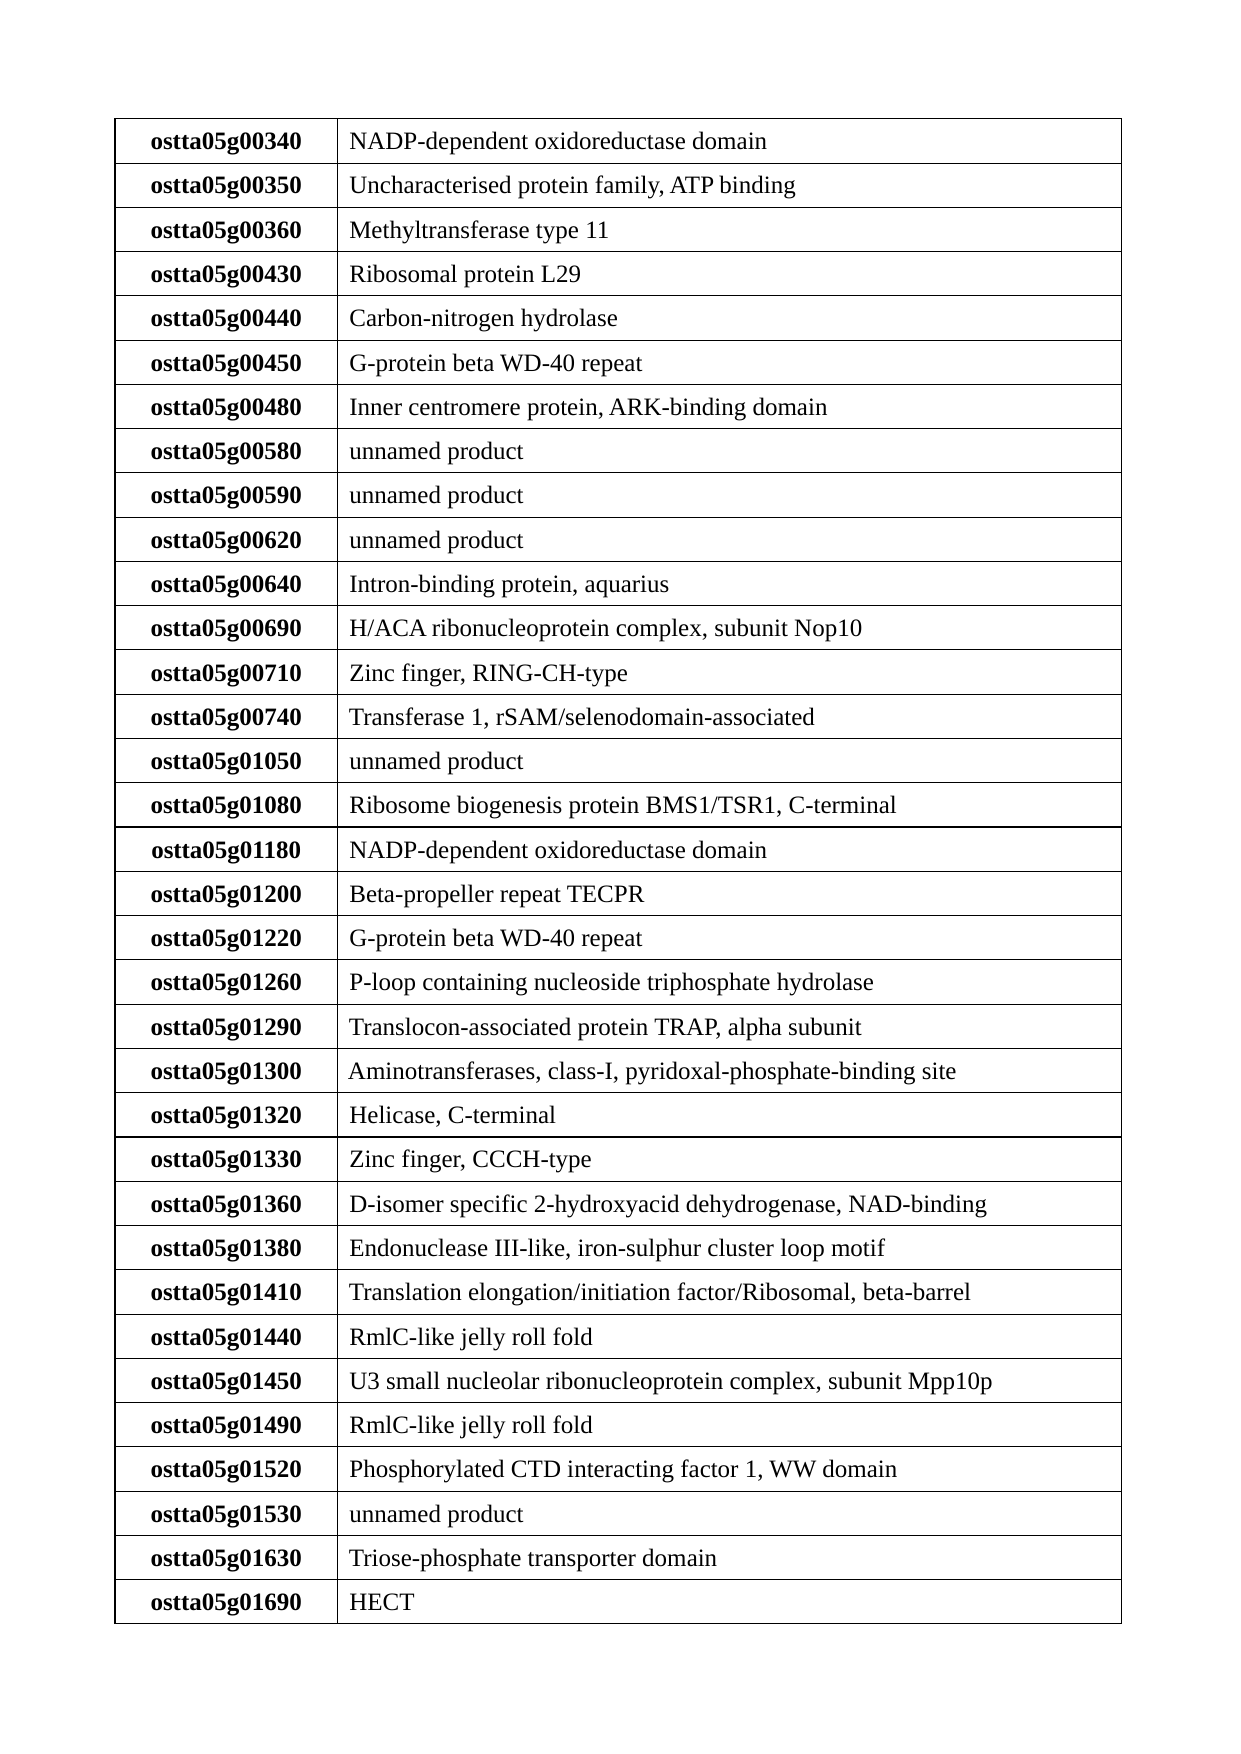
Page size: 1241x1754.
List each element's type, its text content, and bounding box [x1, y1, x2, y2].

table_cell ostta05g00350 [116, 164, 337, 207]
table_cell [1122, 384, 1240, 428]
table_cell [1122, 517, 1240, 561]
table_cell G-protein beta WD-40 repeat [338, 341, 1121, 384]
table_cell [1122, 340, 1240, 384]
table_cell [1122, 1181, 1240, 1225]
table_cell H/ACA ribonucleoprotein complex, subunit Nop10 [338, 606, 1121, 649]
table_cell RmlC-like jelly roll fold [338, 1315, 1121, 1358]
table_cell NADP-dependent oxidoreductase domain [338, 119, 1121, 162]
table_cell Carbon-nitrogen hydrolase [338, 296, 1121, 339]
table_cell ostta05g00690 [116, 606, 337, 649]
table_cell [1122, 1269, 1240, 1313]
table_cell [1122, 428, 1240, 472]
table_cell [1122, 1491, 1240, 1535]
table_cell Inner centromere protein, ARK-binding domain [338, 385, 1121, 428]
table_cell Intron-binding protein, aquarius [338, 562, 1121, 605]
table_cell ostta05g01290 [116, 1005, 337, 1048]
table_cell ostta05g00710 [116, 650, 337, 694]
table_cell ostta05g00360 [116, 208, 337, 251]
table_cell HECT [338, 1580, 1121, 1623]
table_cell Phosphorylated CTD interacting factor 1, WW domain [338, 1447, 1121, 1491]
table_cell ostta05g00440 [116, 296, 337, 339]
table_cell Aminotransferases, class-I, pyridoxal-phosphate-binding site [338, 1049, 1121, 1092]
table_cell [1122, 915, 1240, 959]
table_cell [1122, 1225, 1240, 1269]
table_cell unnamed product [338, 429, 1121, 472]
table_cell ostta05g00580 [116, 429, 337, 472]
table_cell [1122, 826, 1240, 871]
table_cell ostta05g01630 [116, 1536, 337, 1579]
table_cell Transferase 1, rSAM/selenodomain-associated [338, 695, 1121, 738]
table_cell D-isomer specific 2-hydroxyacid dehydrogenase, NAD-binding [338, 1182, 1121, 1225]
table_cell [1122, 1314, 1240, 1358]
table_cell unnamed product [338, 518, 1121, 561]
table_cell [1122, 1446, 1240, 1491]
table_cell ostta05g00590 [116, 473, 337, 517]
table_cell ostta05g01380 [116, 1226, 337, 1269]
table_cell ostta05g01330 [116, 1138, 337, 1181]
table_cell Uncharacterised protein family, ATP binding [338, 164, 1121, 207]
table_cell Beta-propeller repeat TECPR [338, 872, 1121, 915]
table_cell ostta05g01490 [116, 1403, 337, 1446]
table_cell [1122, 1048, 1240, 1092]
table_cell ostta05g01450 [116, 1359, 337, 1402]
table_cell [1122, 1535, 1240, 1579]
table_cell Zinc finger, CCCH-type [338, 1138, 1121, 1181]
table_cell ostta05g00480 [116, 385, 337, 428]
table_cell Triose-phosphate transporter domain [338, 1536, 1121, 1579]
table_cell Endonuclease III-like, iron-sulphur cluster loop motif [338, 1226, 1121, 1269]
table_cell U3 small nucleolar ribonucleoprotein complex, subunit Mpp10p [338, 1359, 1121, 1402]
table_cell [1122, 295, 1240, 339]
table_cell RmlC-like jelly roll fold [338, 1403, 1121, 1446]
table_cell ostta05g01520 [116, 1447, 337, 1491]
table_cell [1122, 118, 1240, 162]
table_cell Translation elongation/initiation factor/Ribosomal, beta-barrel [338, 1270, 1121, 1313]
table_cell ostta05g00430 [116, 252, 337, 295]
table_cell [1122, 738, 1240, 782]
table_cell [1122, 1004, 1240, 1048]
table_cell [1122, 472, 1240, 517]
table_cell [1122, 1092, 1240, 1136]
table_cell [1122, 1579, 1240, 1623]
table_cell [1122, 1358, 1240, 1402]
table_cell Translocon-associated protein TRAP, alpha subunit [338, 1005, 1121, 1048]
table_cell Zinc finger, RING-CH-type [338, 650, 1121, 694]
table_cell [1122, 959, 1240, 1003]
table_cell ostta05g01260 [116, 960, 337, 1003]
table_cell ostta05g01300 [116, 1049, 337, 1092]
table_cell [1122, 561, 1240, 605]
table_cell [1122, 207, 1240, 251]
table_cell unnamed product [338, 473, 1121, 517]
table_cell [1122, 163, 1240, 207]
table_cell G-protein beta WD-40 repeat [338, 916, 1121, 959]
table_cell [1122, 871, 1240, 915]
table_cell NADP-dependent oxidoreductase domain [338, 828, 1121, 871]
table_cell [1122, 694, 1240, 738]
table_cell [1122, 605, 1240, 649]
table_cell ostta05g01080 [116, 783, 337, 826]
table_cell [1122, 649, 1240, 694]
table_cell [1122, 1402, 1240, 1446]
table_cell ostta05g00450 [116, 341, 337, 384]
table_cell [1122, 251, 1240, 295]
table_cell P-loop containing nucleoside triphosphate hydrolase [338, 960, 1121, 1003]
table_cell ostta05g01050 [116, 739, 337, 782]
table_cell [1122, 782, 1240, 826]
table_cell ostta05g01530 [116, 1492, 337, 1535]
table_cell ostta05g01440 [116, 1315, 337, 1358]
table_cell ostta05g01690 [116, 1580, 337, 1623]
table_cell Ribosomal protein L29 [338, 252, 1121, 295]
table_cell ostta05g01360 [116, 1182, 337, 1225]
table_cell ostta05g01180 [116, 828, 337, 871]
table_cell ostta05g01320 [116, 1093, 337, 1136]
table_cell Helicase, C-terminal [338, 1093, 1121, 1136]
table_cell Methyltransferase type 11 [338, 208, 1121, 251]
table_cell ostta05g00340 [116, 119, 337, 162]
table_cell ostta05g00640 [116, 562, 337, 605]
table_cell ostta05g01410 [116, 1270, 337, 1313]
table_cell unnamed product [338, 739, 1121, 782]
table_cell ostta05g00620 [116, 518, 337, 561]
table_cell ostta05g01220 [116, 916, 337, 959]
table_cell unnamed product [338, 1492, 1121, 1535]
table_cell ostta05g01200 [116, 872, 337, 915]
table_cell ostta05g00740 [116, 695, 337, 738]
table_cell Ribosome biogenesis protein BMS1/TSR1, C-terminal [338, 783, 1121, 826]
table_cell [1122, 1136, 1240, 1181]
